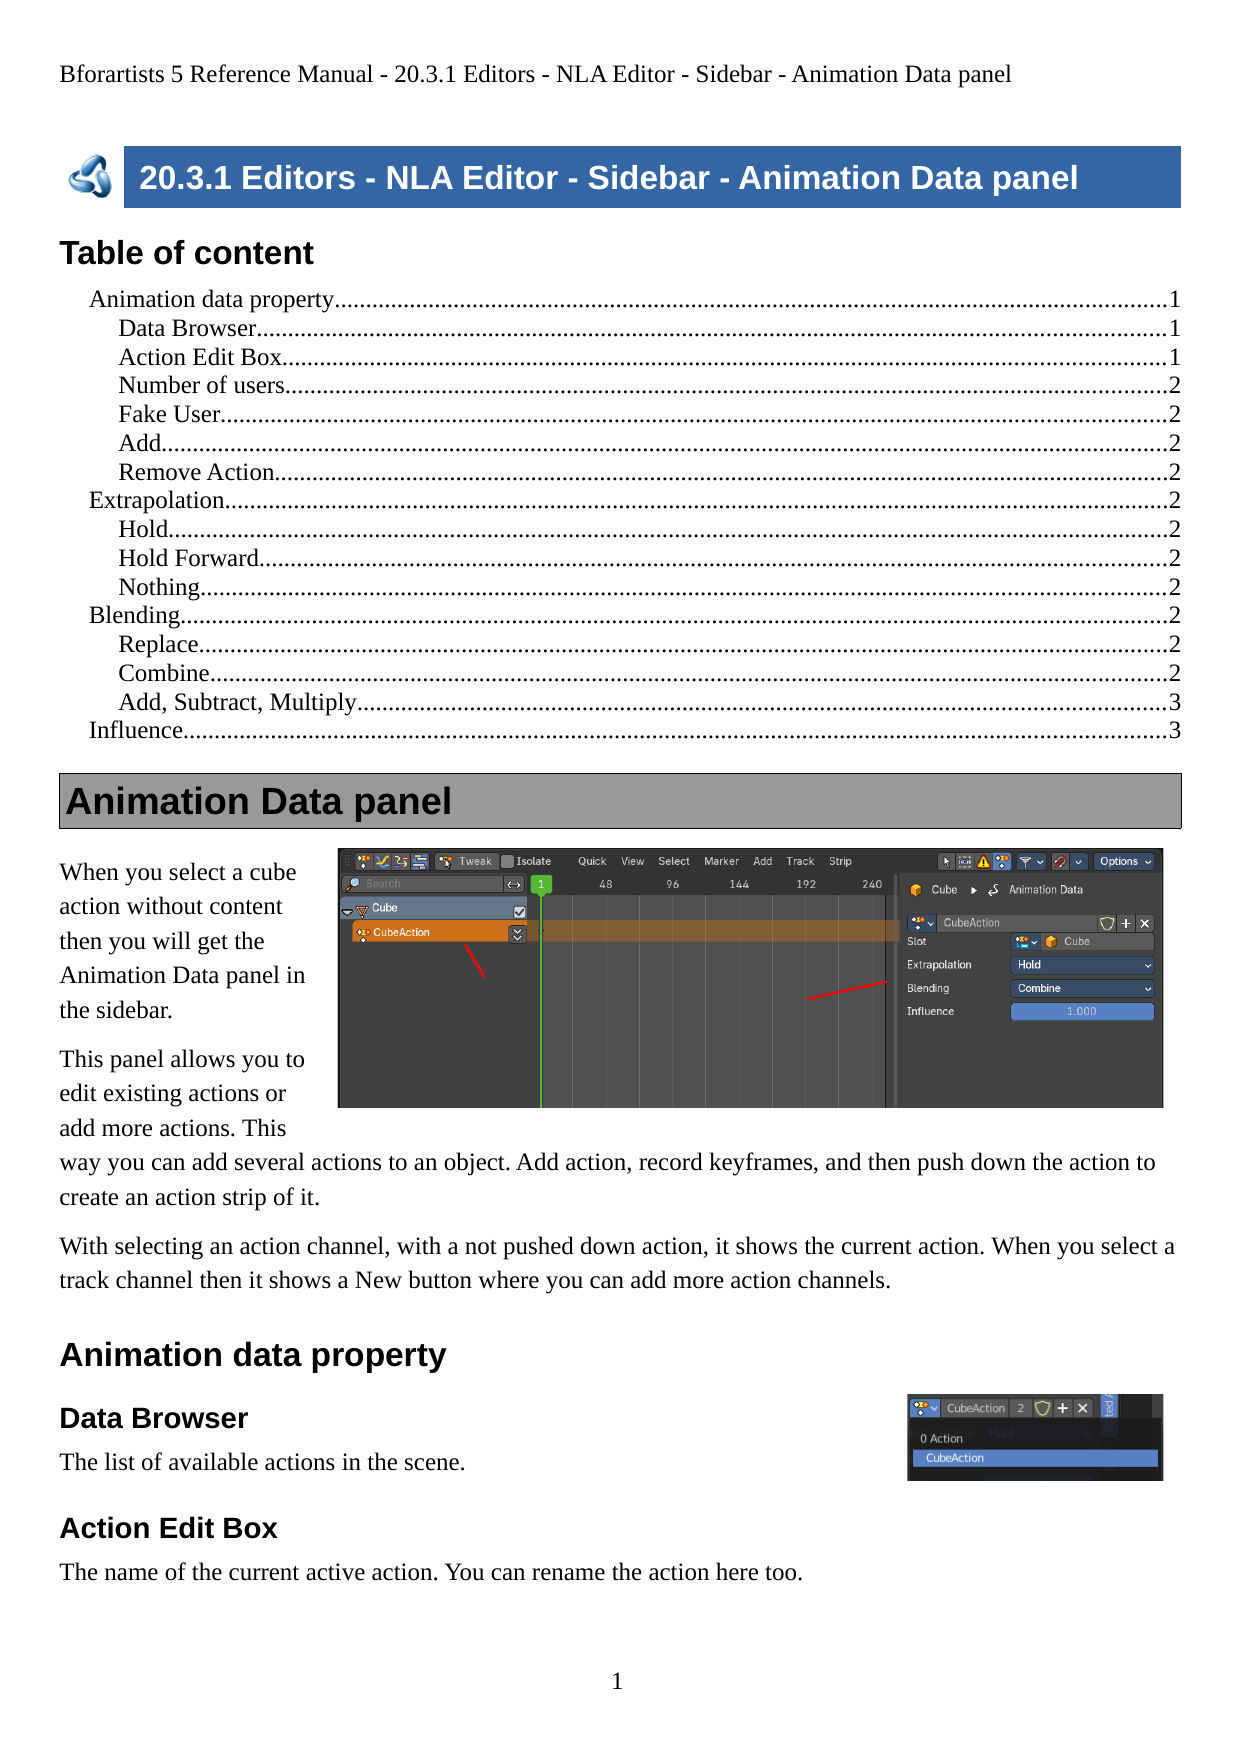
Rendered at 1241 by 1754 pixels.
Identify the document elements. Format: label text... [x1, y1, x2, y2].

picture [65, 152, 114, 201]
subtitle Data Browser [59, 1401, 907, 1435]
text Fake User 2 [118, 399, 1181, 428]
table_header 20.3.1 Editors - NLA Editor - Sidebar - Animation Data panel [124, 146, 1181, 208]
text Replace 2 [118, 629, 1181, 658]
picture [337, 848, 1164, 1108]
subtitle Table of content [59, 233, 1181, 272]
text Animation data property 1 [88, 284, 1181, 313]
text Action Edit Box 1 [118, 342, 1181, 370]
text Number of users 2 [118, 370, 1181, 399]
text Add, Subtract, Multiply 3 [118, 687, 1181, 715]
text Hold 2 [118, 514, 1181, 543]
text The name of the current active action. You can rename the action here too. [59, 1557, 1181, 1586]
text The list of available actions in the scene. [59, 1447, 907, 1476]
text Nothing 2 [118, 572, 1181, 600]
table_header Animation Data panel [60, 774, 1181, 828]
text Hold Forward 2 [118, 543, 1181, 572]
text With selecting an action channel, with a not pushed down action, it shows the current action. When you select a track channel then it shows a New button where you can add more action channels. [59, 1231, 1181, 1294]
text When you select a cube action without content then you will get the Animation Data panel in the sidebar. [59, 857, 337, 1024]
picture [907, 1394, 1164, 1481]
text Extrapolation 2 [88, 485, 1181, 514]
table_header [59, 146, 124, 208]
text This panel allows you to edit existing actions or add more actions. This way you can add several actions to an object. Add action, record keyframes, and then push down the action to create an action strip of it. [59, 1044, 1181, 1211]
text Add 2 [118, 428, 1181, 457]
text Data Browser 1 [118, 313, 1181, 342]
text Blending 2 [88, 600, 1181, 629]
text [1164, 857, 1181, 1024]
text Remove Action 2 [118, 457, 1181, 485]
subtitle Animation data property [59, 1335, 1181, 1374]
subtitle Action Edit Box [59, 1511, 1181, 1545]
text Combine 2 [118, 658, 1181, 687]
text Influence 3 [88, 715, 1181, 744]
subtitle [1164, 1401, 1181, 1435]
